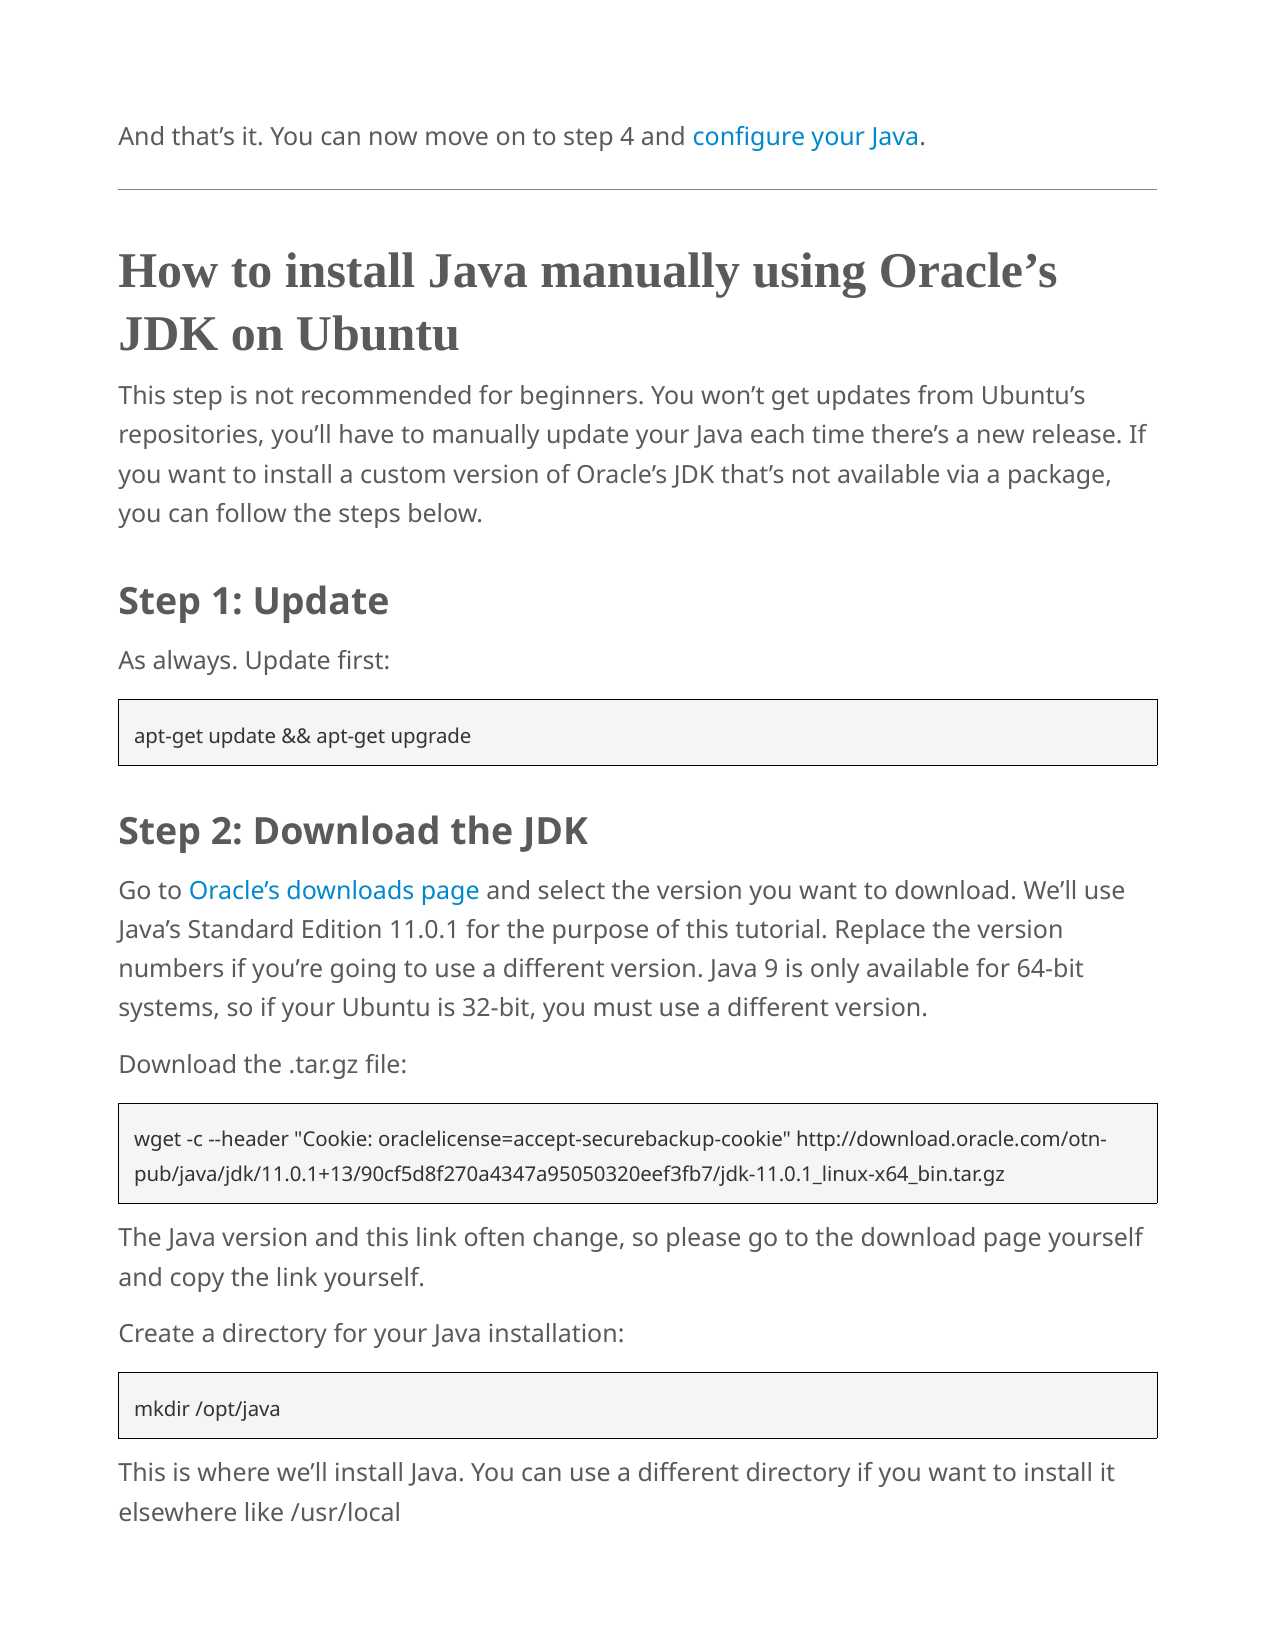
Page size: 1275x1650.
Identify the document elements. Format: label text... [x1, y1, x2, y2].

text Download the .tar.gz file: [118, 1046, 1157, 1080]
text apt-get update && apt-get upgrade [119, 700, 1157, 765]
text The Java version and this link often change, so please go to the download page yourself and copy the link yourself. [118, 1220, 1157, 1293]
subtitle Step 2: Download the JDK [118, 799, 1157, 855]
text Go to Oracle’s downloads page and select the version you want to download. We’ll use Java’s Standard Edition 11.0.1 for the purpose of this tutorial. Replace the version numbers if you’re going to use a different version. Java 9 is only available for 64-bit systems, so if your Ubuntu is 32-bit, you must use a different version. [118, 872, 1157, 1024]
text This is where we’ll install Java. You can use a different directory if you want to install it elsewhere like /usr/local [118, 1455, 1157, 1528]
text And that’s it. You can now move on to step 4 and configure your Java. [118, 118, 1157, 152]
text wget -c --header "Cookie: oraclelicense=accept-securebackup-cookie" http://download.oracle.com/otn-pub/java/jdk/11.0.1+13/90cf5d8f270a4347a95050320eef3fb7/jdk-11.0.1_linux-x64_bin.tar.gz [119, 1104, 1157, 1203]
text As always. Update first: [118, 642, 1157, 677]
text Create a directory for your Java installation: [118, 1316, 1157, 1350]
text This step is not recommended for beginners. You won’t get updates from Ubuntu’s repositories, you’ll have to manually update your Java each time there’s a new release. If you want to install a custom version of Oracle’s JDK that’s not available via a package, you can follow the steps below. [118, 378, 1157, 529]
subtitle Step 1: Update [118, 569, 1157, 625]
subtitle How to install Java manually using Oracle’s JDK on Ubuntu [118, 236, 1157, 361]
text mkdir /opt/java [119, 1373, 1157, 1438]
